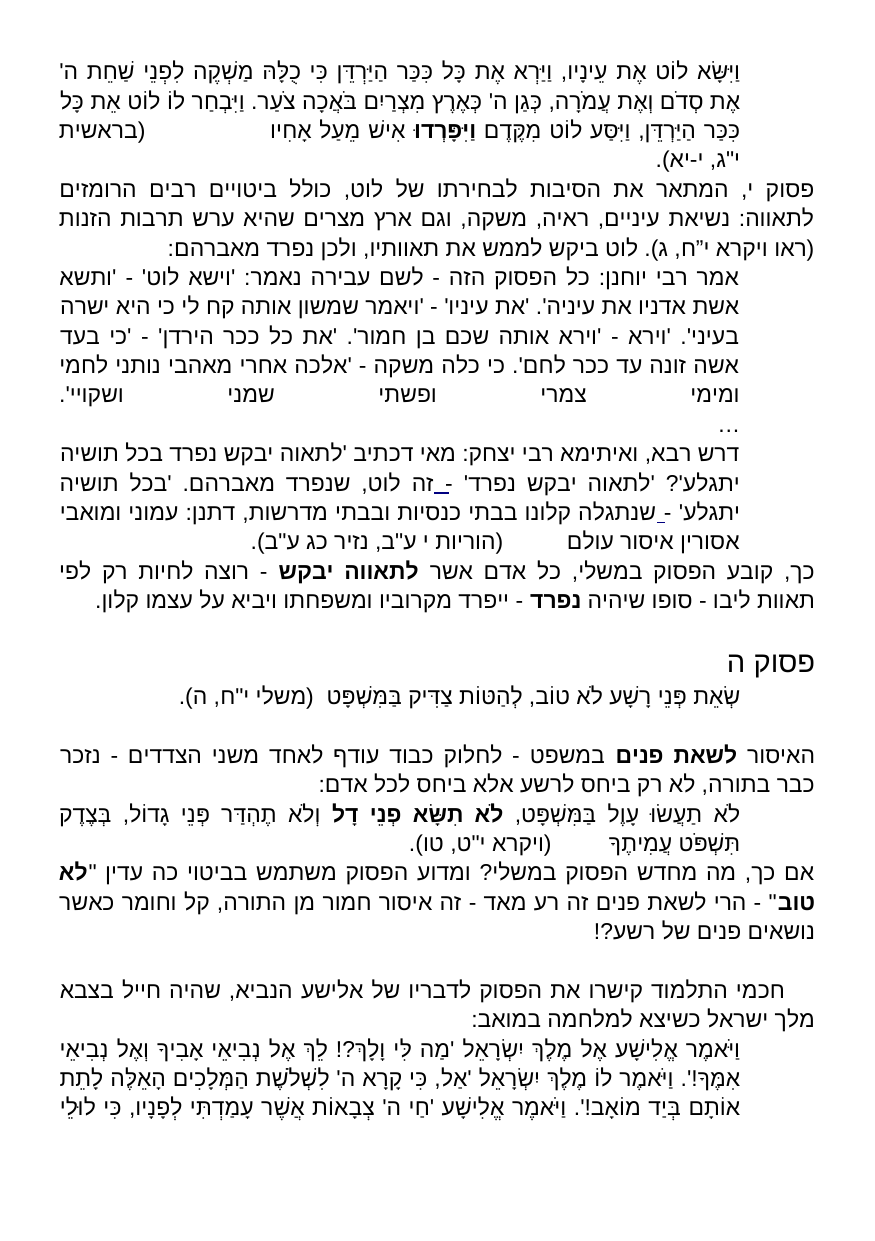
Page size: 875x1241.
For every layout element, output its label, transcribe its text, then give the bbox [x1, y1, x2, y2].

text פסוק י, המתאר את הסיבות לבחירתו של לוט, כולל ביטויים רבים הרומזים לתאווה: נשיאת עיניים, ראיה, משקה, וגם ארץ מצרים שהיא ערש תרבות הזנות (ראו ויקרא י”ח, ג). לוט ביקש לממש את תאוותיו, ולכן נפרד מאברהם: [59, 176, 815, 261]
text אמר רבי יוחנן: כל הפסוק הזה - לשם עבירה נאמר: 'וישא לוט' - 'ותשא אשת אדניו את עיניה'. 'את עיניו' - 'ויאמר שמשון אותה קח לי כי היא ישרה בעיני'. 'וירא - 'וירא אותה שכם בן חמור'. 'את כל ככר הירדן' - 'כי בעד אשה זונה עד ככר לחם'. כי כלה משקה - 'אלכה אחרי מאהבי נותני לחמי ומימי צמרי ופשתי שמני ושקויי'. … [59, 264, 740, 437]
text לֹא תַעֲשׂוּ עָוֶל בַּמִּשְׁפָּט, לֹא תִשָּׂא פְנֵי דָל וְלֹא תֶהְדַּר פְּנֵי גָדוֹל, בְּצֶדֶק תִּשְׁפֹּט עֲמִיתֶךָ (ויקרא י"ט, טו). [59, 801, 740, 856]
text פסוק ה [59, 646, 815, 679]
text כך, קובע הפסוק במשלי, כל אדם אשר לתאווה יבקש - רוצה לחיות רק לפי תאוות ליבו - סופו שיהיה נפרד - ייפרד מקרוביו ומשפחתו ויביא על עצמו קלון. [59, 558, 815, 613]
text וַיֹּאמֶר אֱלִישָׁע אֶל מֶלֶךְ יִשְׂרָאֵל 'מַה לִּי וָלָךְ?! לֵךְ אֶל נְבִיאֵי אָבִיךָ וְאֶל נְבִיאֵי אִמֶּךָ!'. וַיֹּאמֶר לוֹ מֶלֶךְ יִשְׂרָאֵל 'אַל, כִּי קָרָא ה' לִשְׁלֹשֶׁת הַמְּלָכִים הָאֵלֶּה לָתֵת אוֹתָם בְּיַד מוֹאָב!'. וַיֹּאמֶר אֱלִישָׁע 'חַי ה' צְבָאוֹת אֲשֶׁר עָמַדְתִּי לְפָנָיו, כִּי לוּלֵי [59, 1036, 740, 1121]
text חכמי התלמוד קישרו את הפסוק לדבריו של אלישע הנביא, שהיה חייל בצבא מלך ישראל כשיצא למלחמה במואב: [59, 978, 815, 1033]
text אם כך, מה מחדש הפסוק במשלי? ומדוע הפסוק משתמש בביטוי כה עדין "לא טוב" - הרי לשאת פנים זה רע מאד - זה איסור חמור מן התורה, קל וחומר כאשר נושאים פנים של רשע?! [59, 860, 815, 944]
text דרש רבא, ואיתימא רבי יצחק: מאי דכתיב 'לתאוה יבקש נפרד בכל תושיה יתגלע'? 'לתאוה יבקש נפרד' - זה לוט, שנפרד מאברהם. 'בכל תושיה יתגלע' - שנתגלה קלונו בבתי כנסיות ובבתי מדרשות, דתנן: עמוני ומואבי אסורין איסור עולם (הוריות י ע"ב, נזיר כג ע"ב). [59, 441, 740, 554]
text וַיִּשָּׂא לוֹט אֶת עֵינָיו, וַיַּרְא אֶת כָּל כִּכַּר הַיַּרְדֵּן כִּי כֻלָּהּ מַשְׁקֶה לִפְנֵי שַׁחֵת ה' אֶת סְדֹם וְאֶת עֲמֹרָה, כְּגַן ה' כְּאֶרֶץ מִצְרַיִם בֹּאֲכָה צֹעַר. וַיִּבְחַר לוֹ לוֹט אֵת כָּל כִּכַּר הַיַּרְדֵּן, וַיִּסַּע לוֹט מִקֶּדֶם וַיִּפָּרְדוּ אִישׁ מֵעַל אָחִיו (בראשית י"ג, י-יא). [59, 59, 740, 173]
text האיסור לשאת פנים במשפט - לחלוק כבוד עודף לאחד משני הצדדים - נזכר כבר בתורה, לא רק ביחס לרשע אלא ביחס לכל אדם: [59, 743, 815, 798]
text שְׂאֵת פְּנֵי רָשָׁע לֹא טוֹב, לְהַטּוֹת צַדִּיק בַּמִּשְׁפָּט (משלי י"ח, ה). [59, 684, 740, 709]
